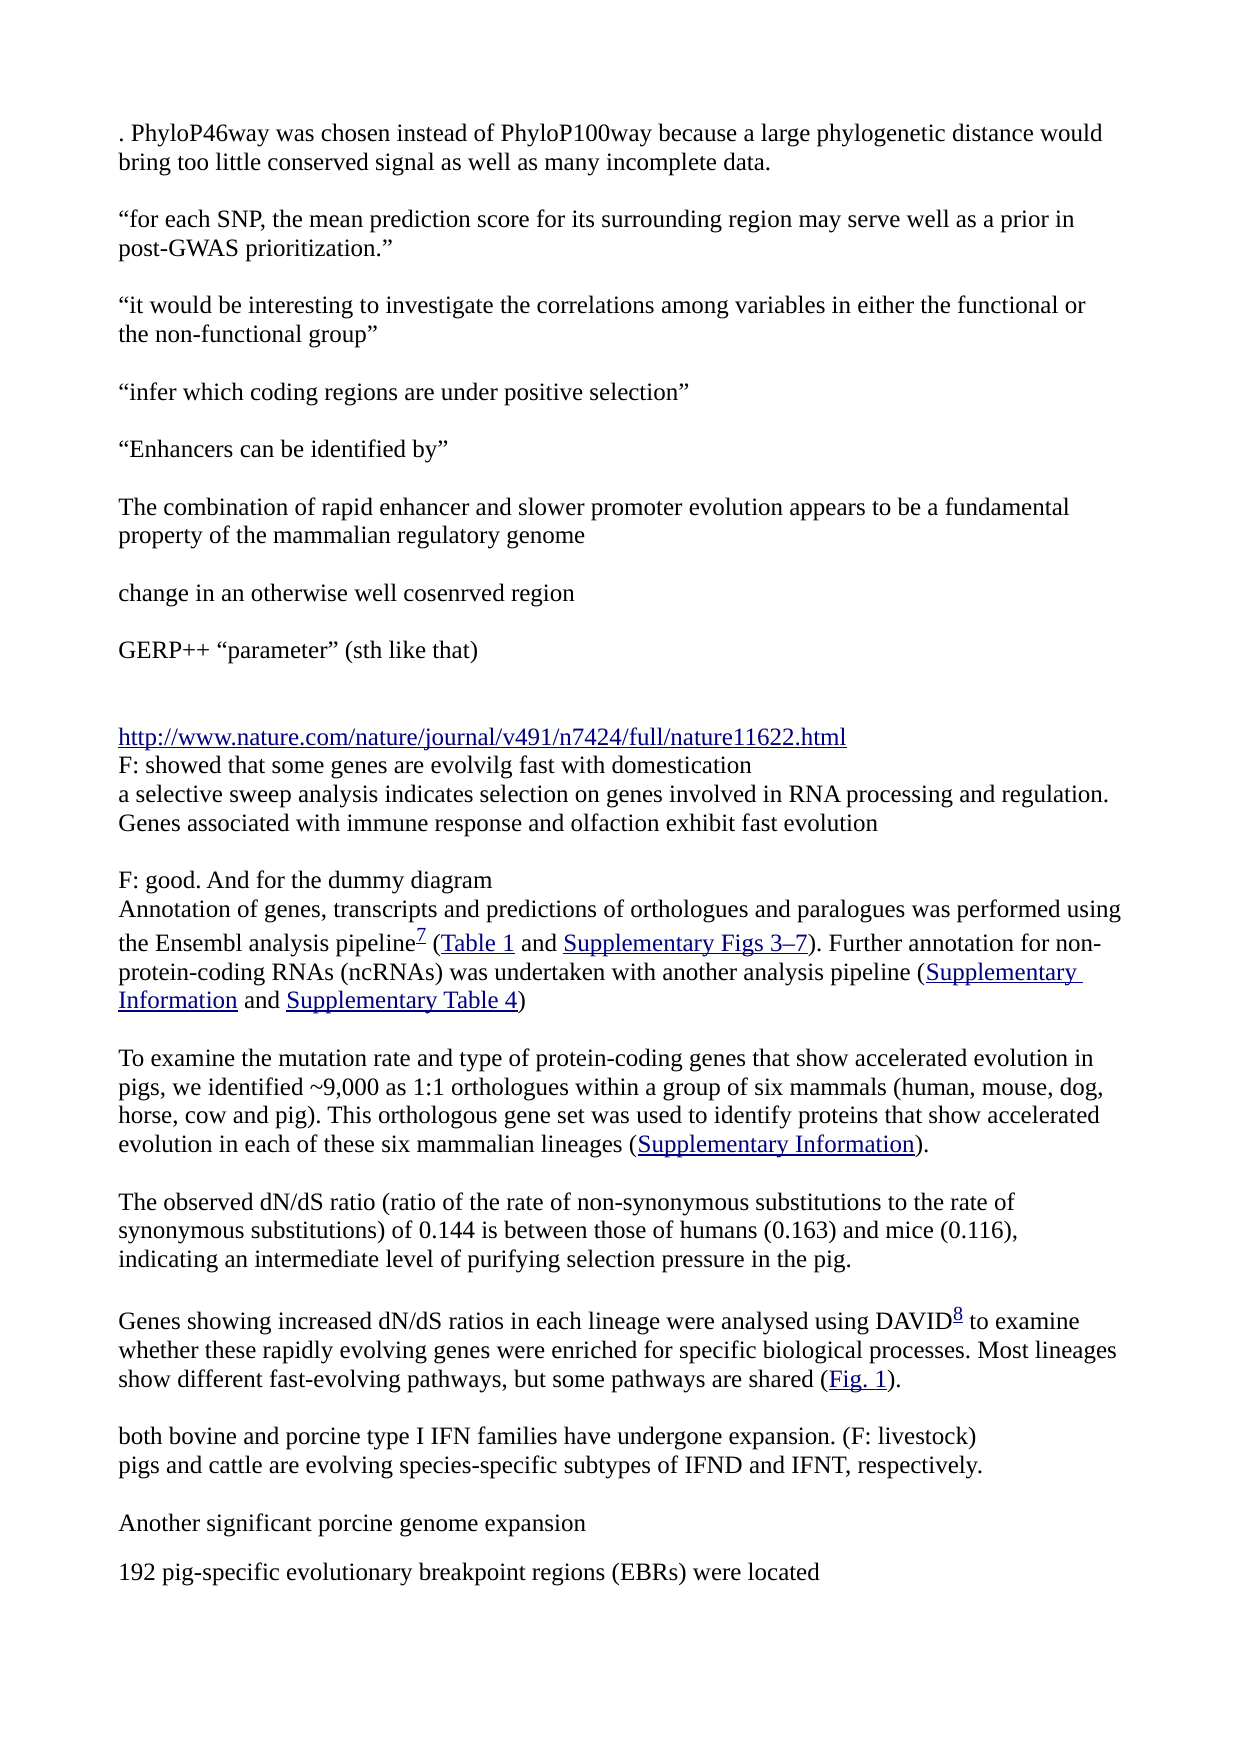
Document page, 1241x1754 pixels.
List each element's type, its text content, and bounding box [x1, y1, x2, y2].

text Genes showing increased dN/dS ratios in each lineage were analysed using DAVID8 to examine whether these rapidly evolving genes were enriched for specific biological processes. Most lineages show different fast-evolving pathways, but some pathways are shared (Fig. 1). [118, 1302, 1122, 1393]
text . PhyloP46way was chosen instead of PhyloP100way because a large phylogenetic distance would bring too little conserved signal as well as many incomplete data. [118, 118, 1122, 176]
text change in an otherwise well cosenrved region [118, 578, 1122, 607]
text GERP++ “parameter” (sth like that) [118, 636, 1122, 664]
text “infer which coding regions are under positive selection” [118, 377, 1122, 406]
text The observed dN/dS ratio (ratio of the rate of non-synonymous substitutions to the rate of synonymous substitutions) of 0.144 is between those of humans (0.163) and mice (0.116), indicating an intermediate level of purifying selection pressure in the pig. [118, 1187, 1122, 1273]
text “it would be interesting to investigate the correlations among variables in either the functional or the non-functional group” [118, 291, 1122, 348]
text a selective sweep analysis indicates selection on genes involved in RNA processing and regulation. Genes associated with immune response and olfaction exhibit fast evolution [118, 779, 1122, 837]
text F: good. And for the dummy diagram [118, 866, 1122, 894]
text pigs and cattle are evolving species-specific subtypes of IFND and IFNT, respectively. [118, 1450, 1122, 1479]
text 192 pig-specific evolutionary breakpoint regions (EBRs) were located [118, 1557, 1122, 1586]
text Another significant porcine genome expansion [118, 1508, 1122, 1536]
text “for each SNP, the mean prediction score for its surrounding region may serve well as a prior in post-GWAS prioritization.” [118, 204, 1122, 262]
text To examine the mutation rate and type of protein-coding genes that show accelerated evolution in pigs, we identified ~9,000 as 1:1 orthologues within a group of six mammals (human, mouse, dog, horse, cow and pig). This orthologous gene set was used to identify proteins that show accelerated evolution in each of these six mammalian lineages (Supplementary Information). [118, 1043, 1122, 1158]
text both bovine and porcine type I IFN families have undergone expansion. (F: livestock) [118, 1421, 1122, 1450]
text http://www.nature.com/nature/journal/v491/n7424/full/nature11622.html [118, 722, 1122, 751]
text Annotation of genes, transcripts and predictions of orthologues and paralogues was performed using the Ensembl analysis pipeline7 (Table 1 and Supplementary Figs 3–7). Further annotation for non-protein-coding RNAs (ncRNAs) was undertaken with another analysis pipeline (Supplementary Information and Supplementary Table 4) [118, 894, 1122, 1014]
text “Enhancers can be identified by” [118, 434, 1122, 463]
text The combination of rapid enhancer and slower promoter evolution appears to be a fundamental property of the mammalian regulatory genome [118, 492, 1122, 549]
text F: showed that some genes are evolvilg fast with domestication [118, 751, 1122, 779]
